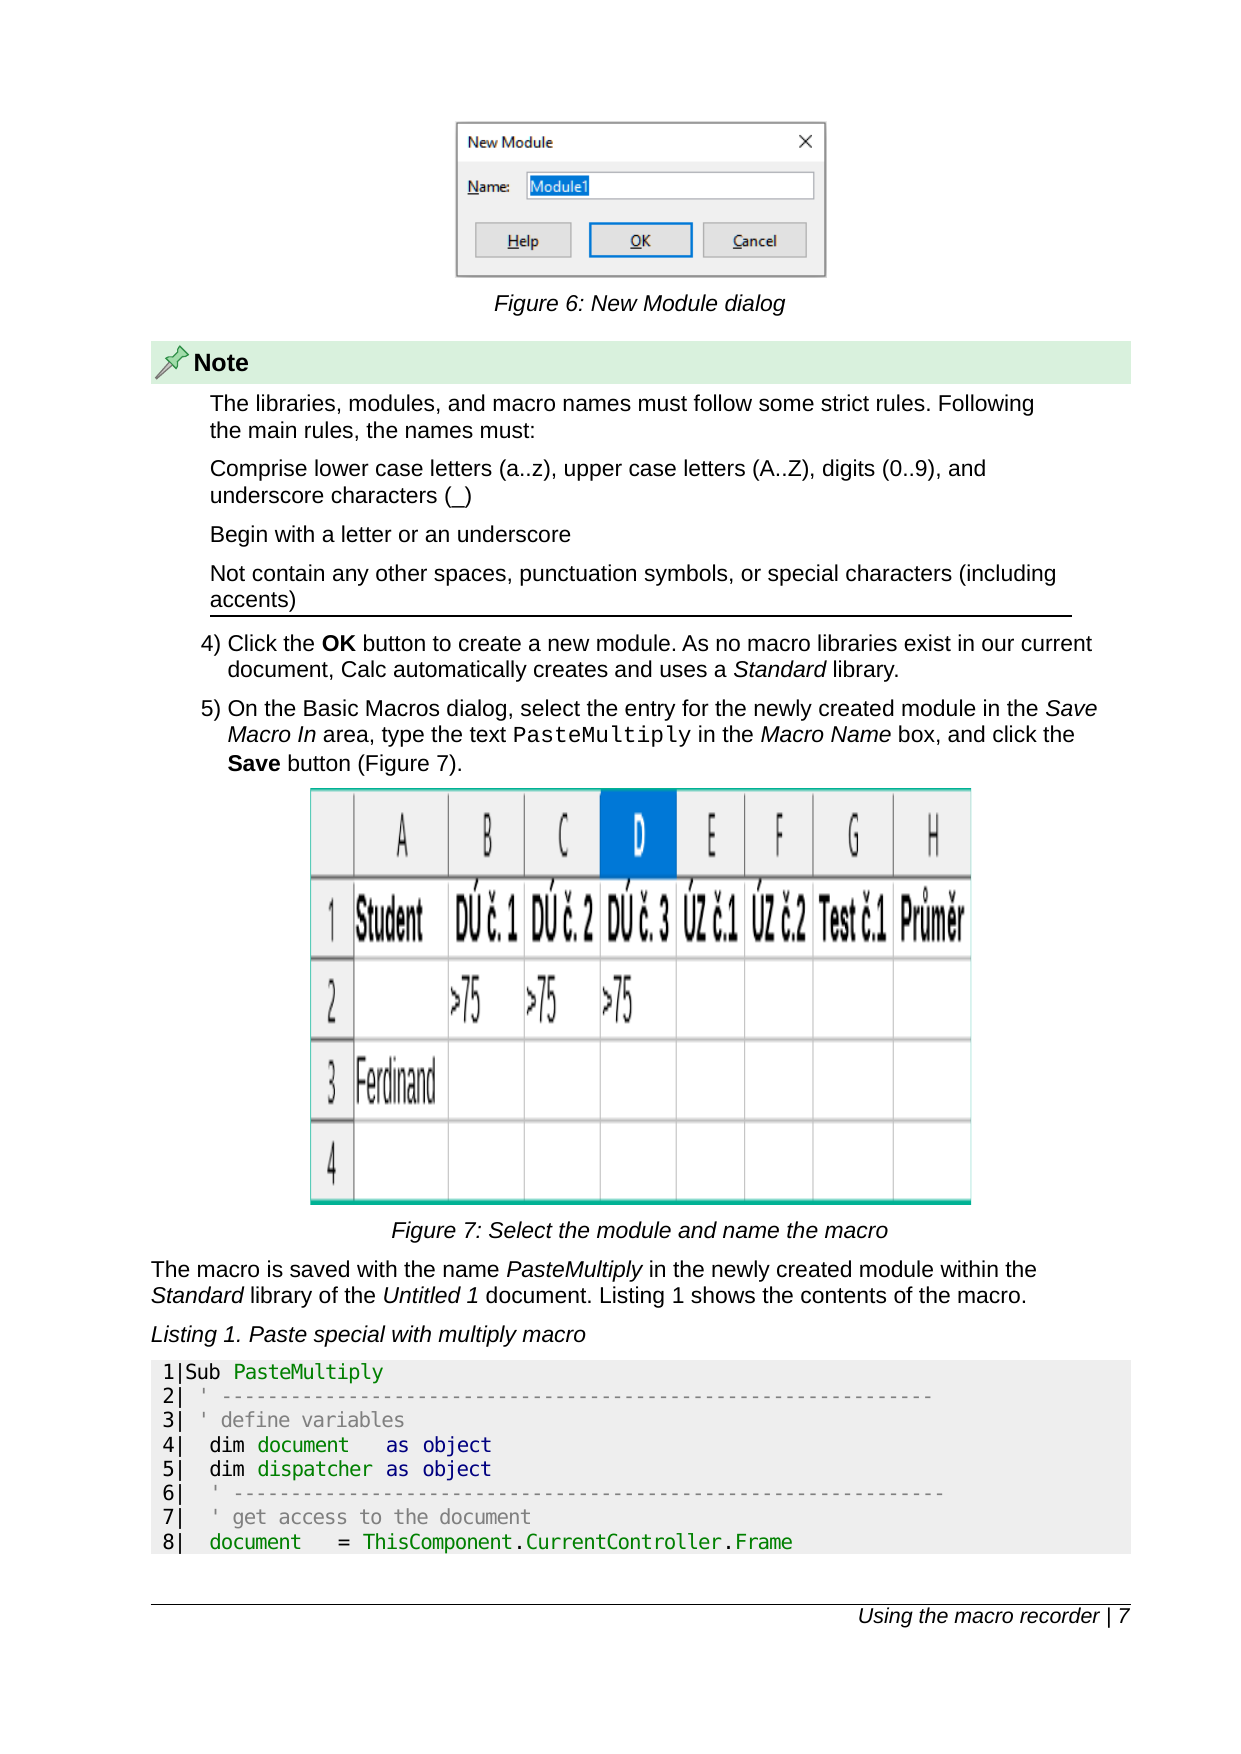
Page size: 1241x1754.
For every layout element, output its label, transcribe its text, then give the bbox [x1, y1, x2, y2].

picture [310, 788, 972, 1205]
text 1|Sub PasteMultiply [151, 1360, 1131, 1384]
text 2| ' -------------------------------------------------------------- [151, 1384, 1131, 1408]
text 7| ' get access to the document [151, 1505, 1131, 1530]
text Comprise lower case letters (a..z), upper case letters (A..Z), digits (0..9), and underscore characters (_) [209, 455, 1072, 508]
text Begin with a letter or an underscore [209, 521, 1072, 547]
text 4| dim document as object [151, 1433, 1131, 1457]
text Figure 7: Select the module and name the macro [151, 1217, 1131, 1243]
text 5| dim dispatcher as object [151, 1457, 1131, 1481]
text 8| document = ThisComponent.CurrentController.Frame [151, 1530, 1131, 1554]
text Figure 6: New Module dialog [151, 290, 1131, 316]
list Click the OK button to create a new module. As no macro libraries exist in our current document, Calc automatically creates and uses a Standard library. [227, 630, 1131, 682]
list On the Basic Macros dialog, select the entry for the newly created module in the Save Macro In area, type the text PasteMultiply in the Macro Name box, and click the Save button (Figure 7). [227, 695, 1131, 776]
text 3| ' define variables [151, 1408, 1131, 1433]
text Not contain any other spaces, punctuation symbols, or special characters (including accents) [209, 559, 1072, 617]
subtitle Note [151, 341, 1131, 384]
text 6| ' -------------------------------------------------------------- [151, 1481, 1131, 1505]
picture [454, 121, 827, 278]
text The libraries, modules, and macro names must follow some strict rules. Following the main rules, the names must: [209, 390, 1072, 443]
text Listing 1. Paste special with multiply macro [151, 1321, 1131, 1347]
text The macro is saved with the name PasteMultiply in the newly created module within the Standard library of the Untitled 1 document. Listing 1 shows the contents of the macro. [151, 1256, 1131, 1308]
